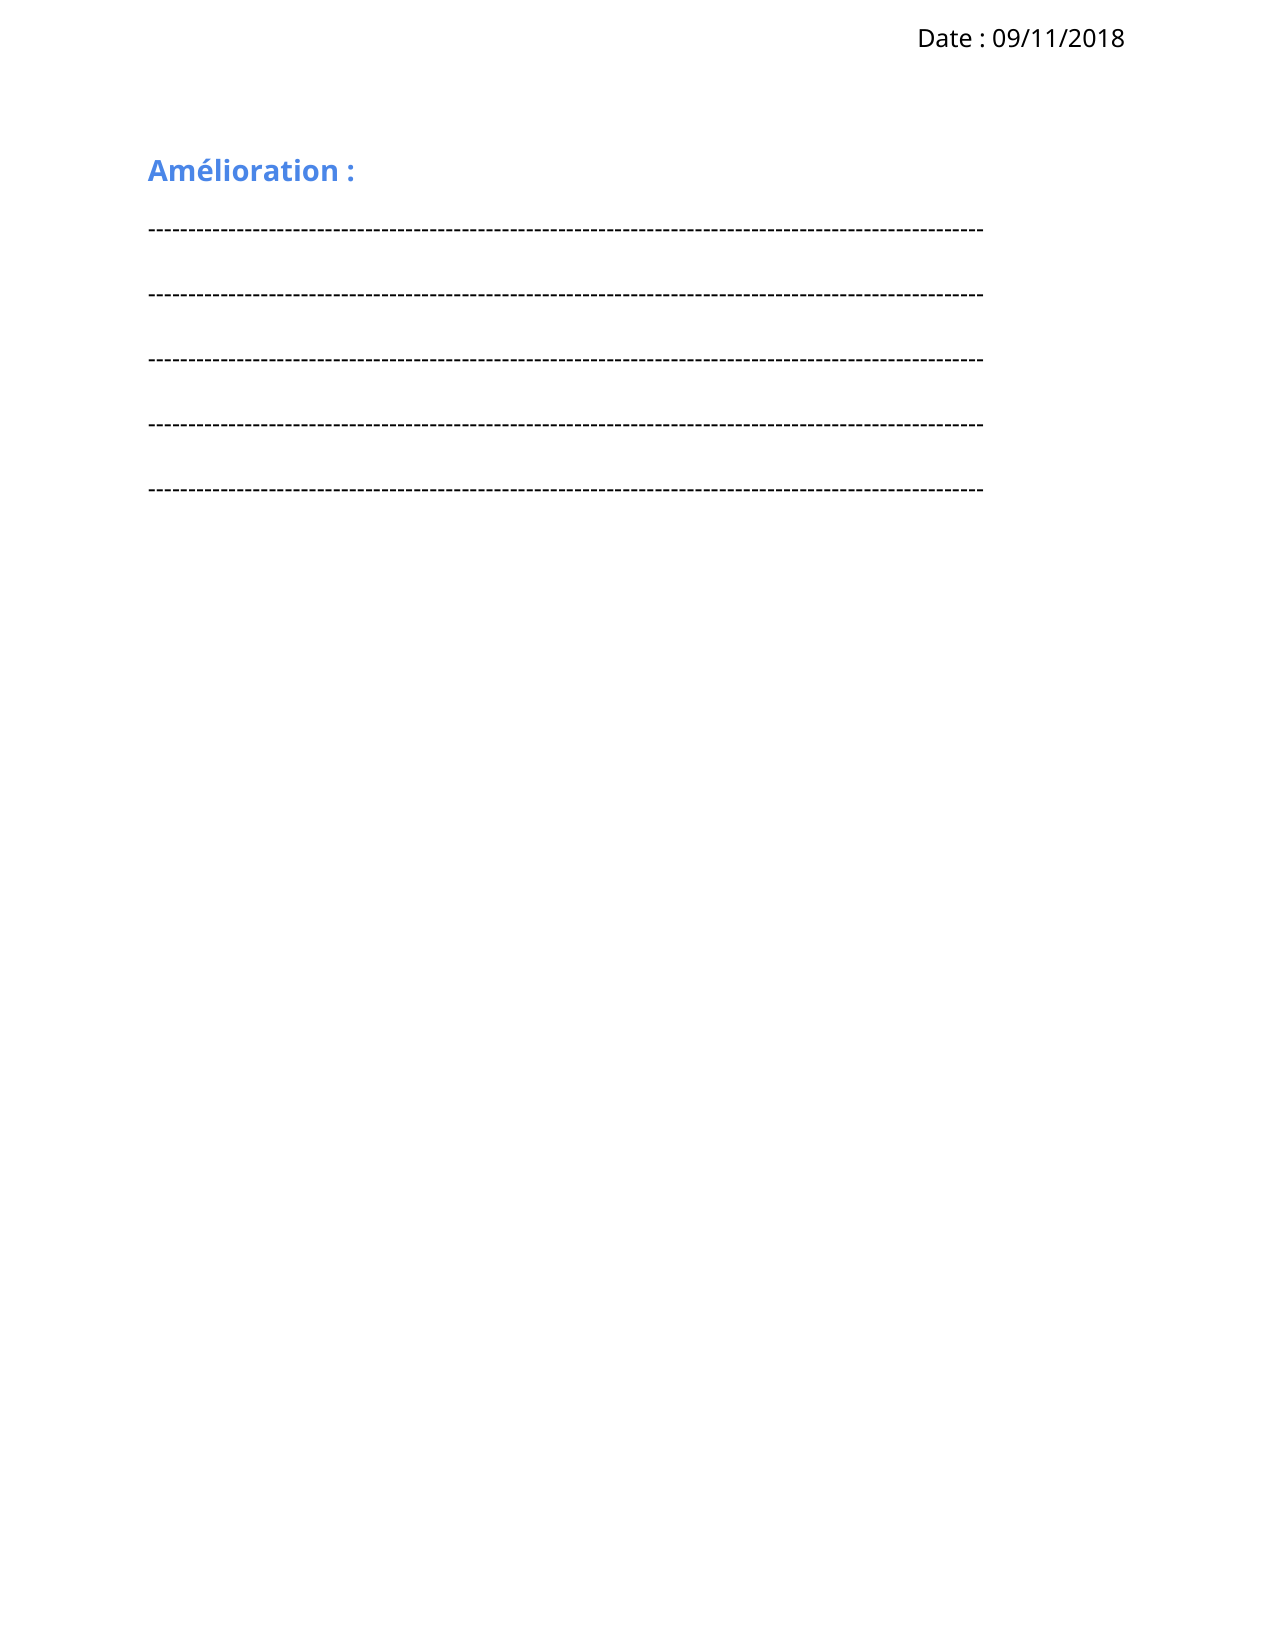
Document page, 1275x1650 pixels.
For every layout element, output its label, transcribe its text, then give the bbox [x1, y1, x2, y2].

text -------------------------------------------------------------------------------------------------------- [148, 341, 1125, 375]
text -------------------------------------------------------------------------------------------------------- [148, 211, 1125, 244]
subtitle Amélioration : [148, 150, 1125, 190]
text -------------------------------------------------------------------------------------------------------- [148, 276, 1125, 310]
text -------------------------------------------------------------------------------------------------------- [148, 471, 1125, 505]
text -------------------------------------------------------------------------------------------------------- [148, 406, 1125, 440]
